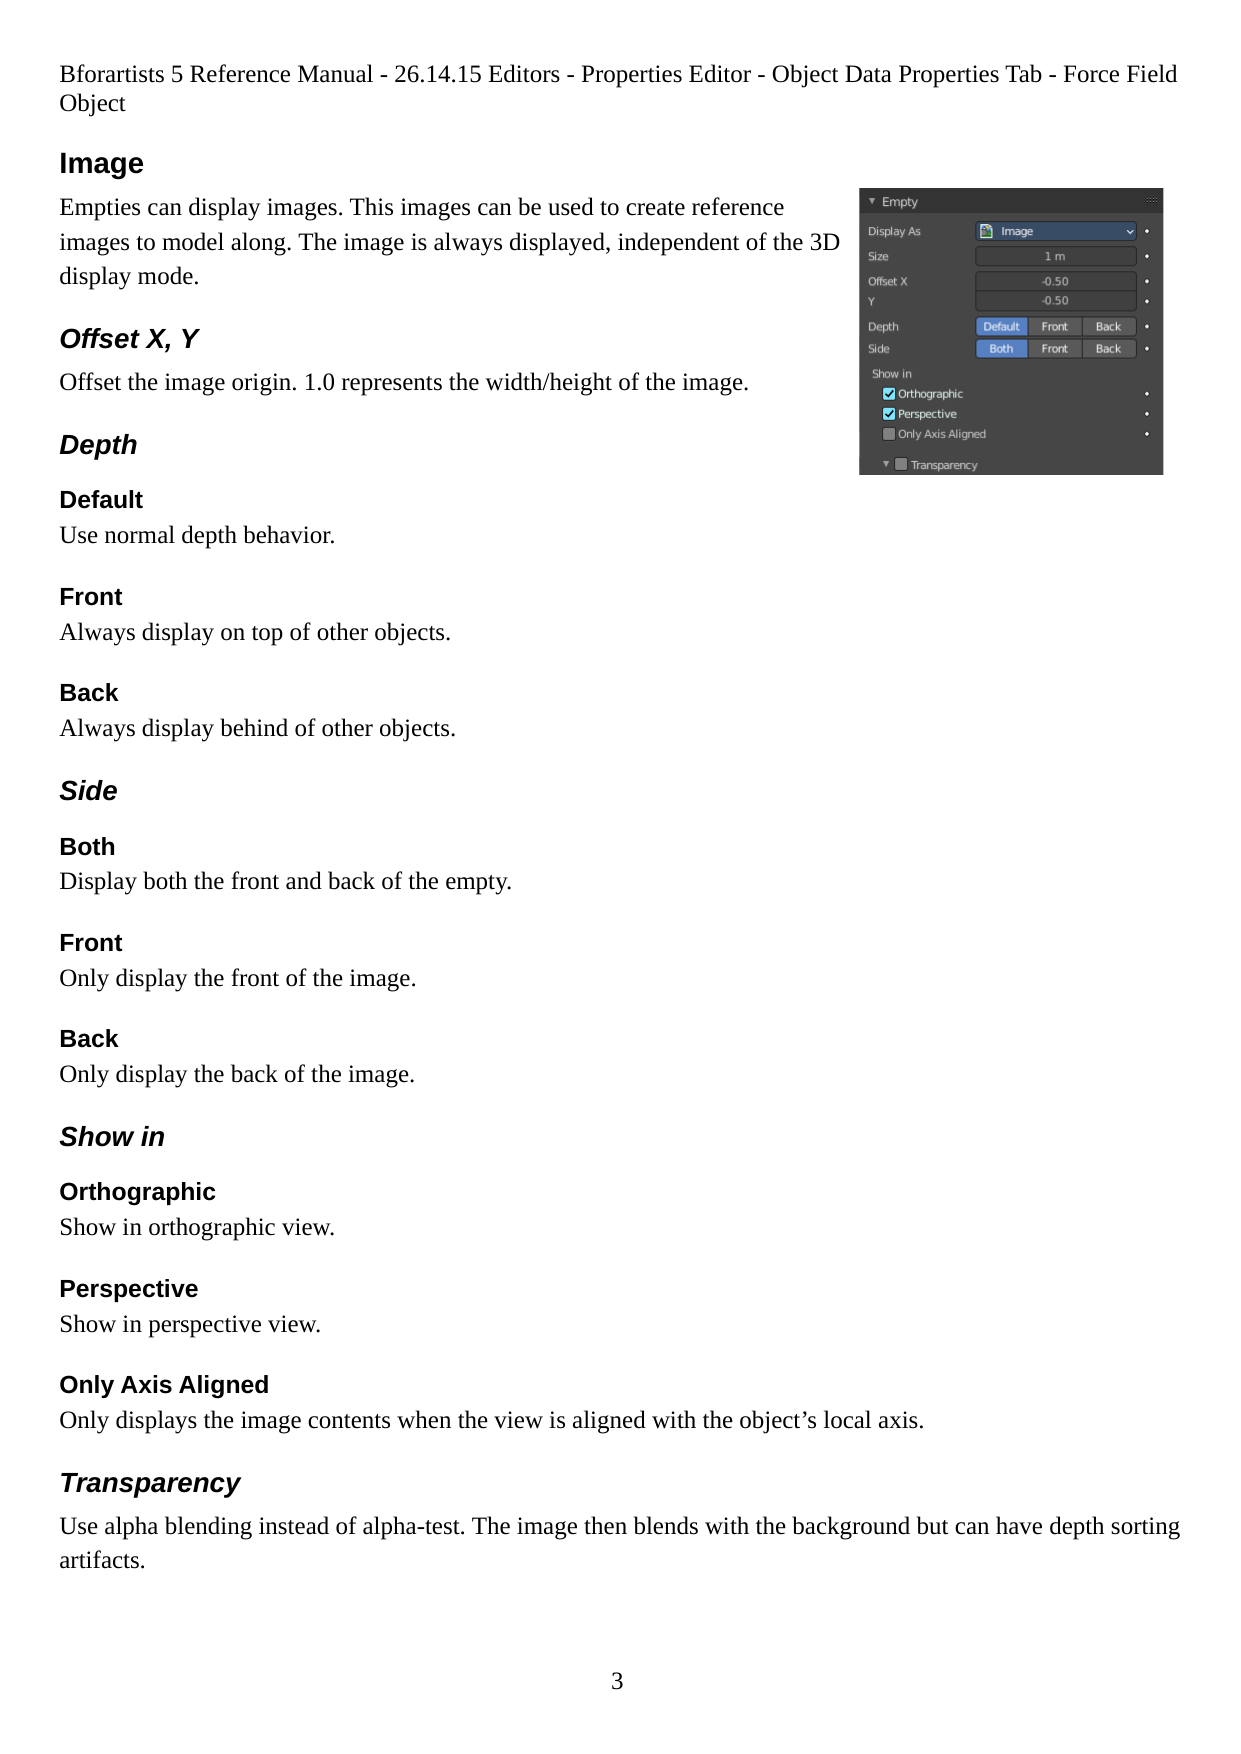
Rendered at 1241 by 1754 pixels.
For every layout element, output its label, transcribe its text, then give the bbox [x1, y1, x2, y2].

text Show in perspective view. [59, 1309, 1181, 1337]
subtitle Back [59, 678, 1181, 707]
subtitle Depth [59, 429, 859, 461]
subtitle Orthographic [59, 1177, 1181, 1206]
subtitle Default [59, 486, 1181, 514]
text Offset the image origin. 1.0 represents the width/height of the image. [59, 367, 859, 396]
text Always display on top of other objects. [59, 617, 1181, 646]
subtitle Image [59, 146, 1181, 180]
text Only displays the image contents when the view is aligned with the object’s local axis. [59, 1405, 1181, 1434]
text Use alpha blending instead of alpha-test. The image then blends with the background but can have depth sorting artifacts. [59, 1511, 1181, 1574]
subtitle Show in [59, 1121, 1181, 1152]
subtitle Perspective [59, 1274, 1181, 1302]
subtitle Transparency [59, 1467, 1181, 1498]
subtitle [1164, 323, 1181, 355]
subtitle Side [59, 775, 1181, 807]
subtitle Only Axis Aligned [59, 1370, 1181, 1399]
subtitle Front [59, 582, 1181, 611]
subtitle Both [59, 832, 1181, 860]
text Empties can display images. This images can be used to create reference images to model along. The image is always displayed, independent of the 3D display mode. [59, 192, 859, 290]
subtitle [1164, 429, 1181, 461]
text Show in orthographic view. [59, 1212, 1181, 1241]
text Always display behind of other objects. [59, 713, 1181, 742]
text Only display the front of the image. [59, 963, 1181, 991]
text Only display the back of the image. [59, 1059, 1181, 1088]
picture [859, 188, 1164, 475]
subtitle Offset X, Y [59, 323, 859, 355]
text Use normal depth behavior. [59, 520, 1181, 549]
subtitle Front [59, 928, 1181, 956]
text Display both the front and back of the empty. [59, 866, 1181, 895]
subtitle Back [59, 1024, 1181, 1053]
